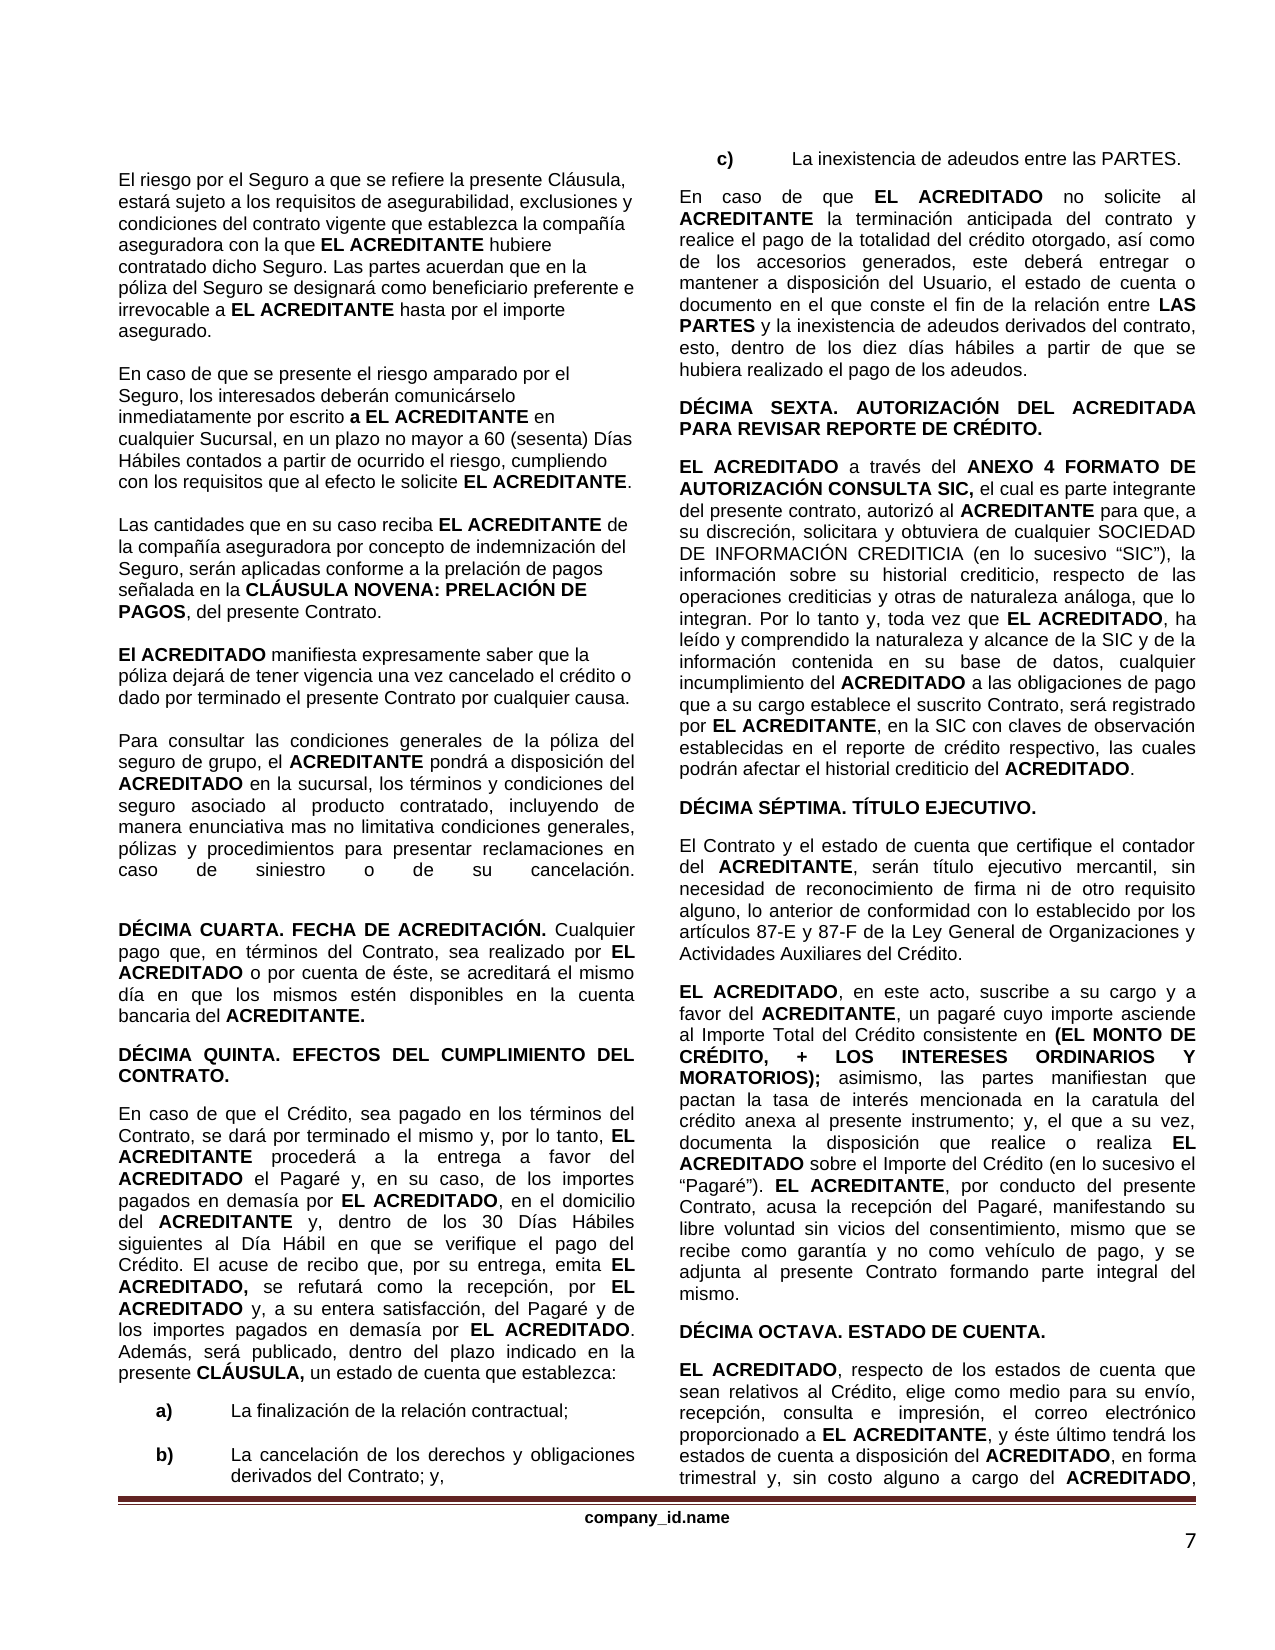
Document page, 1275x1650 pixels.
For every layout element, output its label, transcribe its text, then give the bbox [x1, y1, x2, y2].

text El Contrato y el estado de cuenta que certifique el contador del ACREDITANTE, serán título ejecutivo mercantil, sin necesidad de reconocimiento de firma ni de otro requisito alguno, lo anterior de conformidad con lo establecido por los artículos 87-E y 87-F de la Ley General de Organizaciones y Actividades Auxiliares del Crédito. [679, 835, 1196, 964]
text Las cantidades que en su caso reciba EL ACREDITANTE de la compañía aseguradora por concepto de indemnización del Seguro, serán aplicadas conforme a la prelación de pagos señalada en la CLÁUSULA NOVENA: PRELACIÓN DE PAGOS, del presente Contrato. [118, 514, 635, 622]
text En caso de que se presente el riesgo amparado por el Seguro, los interesados deberán comunicárselo inmediatamente por escrito a EL ACREDITANTE en cualquier Sucursal, en un plazo no mayor a 60 (sesenta) Días Hábiles contados a partir de ocurrido el riesgo, cumpliendo con los requisitos que al efecto le solicite EL ACREDITANTE. [118, 363, 635, 493]
text EL ACREDITADO, respecto de los estados de cuenta que sean relativos al Crédito, elige como medio para su envío, recepción, consulta e impresión, el correo electrónico proporcionado a EL ACREDITANTE, y éste último tendrá los estados de cuenta a disposición del ACREDITADO, en forma trimestral y, sin costo alguno a cargo del ACREDITADO, [679, 1359, 1196, 1488]
text EL ACREDITADO, en este acto, suscribe a su cargo y a favor del ACREDITANTE, un pagaré cuyo importe asciende al Importe Total del Crédito consistente en (EL MONTO DE CRÉDITO, + LOS INTERESES ORDINARIOS Y MORATORIOS); asimismo, las partes manifiestan que pactan la tasa de interés mencionada en la caratula del crédito anexa al presente instrumento; y, el que a su vez, documenta la disposición que realice o realiza EL ACREDITADO sobre el Importe del Crédito (en lo sucesivo el “Pagaré”). EL ACREDITANTE, por conducto del presente Contrato, acusa la recepción del Pagaré, manifestando su libre voluntad sin vicios del consentimiento, mismo que se recibe como garantía y no como vehículo de pago, y se adjunta al presente Contrato formando parte integral del mismo. [679, 981, 1196, 1304]
text En caso de que el Crédito, sea pagado en los términos del Contrato, se dará por terminado el mismo y, por lo tanto, EL ACREDITANTE procederá a la entrega a favor del ACREDITADO el Pagaré y, en su caso, de los importes pagados en demasía por EL ACREDITADO, en el domicilio del ACREDITANTE y, dentro de los 30 Días Hábiles siguientes al Día Hábil en que se verifique el pago del Crédito. El acuse de recibo que, por su entrega, emita EL ACREDITADO, se refutará como la recepción, por EL ACREDITADO y, a su entera satisfacción, del Pagaré y de los importes pagados en demasía por EL ACREDITADO. Además, será publicado, dentro del plazo indicado en la presente CLÁUSULA, un estado de cuenta que establezca: [118, 1103, 635, 1383]
list La inexistencia de adeudos entre las PARTES. [717, 148, 1196, 169]
text En caso de que EL ACREDITADO no solicite al ACREDITANTE la terminación anticipada del contrato y realice el pago de la totalidad del crédito otorgado, así como de los accesorios generados, este deberá entregar o mantener a disposición del Usuario, el estado de cuenta o documento en el que conste el fin de la relación entre LAS PARTES y la inexistencia de adeudos derivados del contrato, esto, dentro de los diez días hábiles a partir de que se hubiera realizado el pago de los adeudos. [679, 186, 1196, 380]
text EL ACREDITADO a través del ANEXO 4 FORMATO DE AUTORIZACIÓN CONSULTA SIC, el cual es parte integrante del presente contrato, autorizó al ACREDITANTE para que, a su discreción, solicitara y obtuviera de cualquier SOCIEDAD DE INFORMACIÓN CREDITICIA (en lo sucesivo “SIC”), la información sobre su historial crediticio, respecto de las operaciones crediticias y otras de naturaleza análoga, que lo integran. Por lo tanto y, toda vez que EL ACREDITADO, ha leído y comprendido la naturaleza y alcance de la SIC y de la información contenida en su base de datos, cualquier incumplimiento del ACREDITADO a las obligaciones de pago que a su cargo establece el suscrito Contrato, será registrado por EL ACREDITANTE, en la SIC con claves de observación establecidas en el reporte de crédito respectivo, las cuales podrán afectar el historial crediticio del ACREDITADO. [679, 456, 1196, 780]
text Para consultar las condiciones generales de la póliza del seguro de grupo, el ACREDITANTE pondrá a disposición del ACREDITADO en la sucursal, los términos y condiciones del seguro asociado al producto contratado, incluyendo de manera enunciativa mas no limitativa condiciones generales, pólizas y procedimientos para presentar reclamaciones en caso de siniestro o de su cancelación. [118, 730, 635, 902]
text El riesgo por el Seguro a que se refiere la presente Cláusula, estará sujeto a los requisitos de asegurabilidad, exclusiones y condiciones del contrato vigente que establezca la compañía aseguradora con la que EL ACREDITANTE hubiere contratado dicho Seguro. Las partes acuerdan que en la póliza del Seguro se designará como beneficiario preferente e irrevocable a EL ACREDITANTE hasta por el importe asegurado. [118, 169, 635, 342]
list La finalización de la relación contractual; [156, 1400, 635, 1422]
text El ACREDITADO manifiesta expresamente saber que la póliza dejará de tener vigencia una vez cancelado el crédito o dado por terminado el presente Contrato por cualquier causa. [118, 643, 635, 708]
list La cancelación de los derechos y obligaciones derivados del Contrato; y, [156, 1443, 635, 1486]
text DÉCIMA QUINTA. EFECTOS DEL CUMPLIMIENTO DEL CONTRATO. [118, 1043, 635, 1087]
text DÉCIMA CUARTA. FECHA DE ACREDITACIÓN. Cualquier pago que, en términos del Contrato, sea realizado por EL ACREDITADO o por cuenta de éste, se acreditará el mismo día en que los mismos estén disponibles en la cuenta bancaria del ACREDITANTE. [118, 919, 635, 1027]
text DÉCIMA SÉPTIMA. TÍTULO EJECUTIVO. [679, 796, 1196, 818]
text DÉCIMA SEXTA. AUTORIZACIÓN DEL ACREDITADA PARA REVISAR REPORTE DE CRÉDITO. [679, 397, 1196, 440]
text DÉCIMA OCTAVA. ESTADO DE CUENTA. [679, 1321, 1196, 1342]
